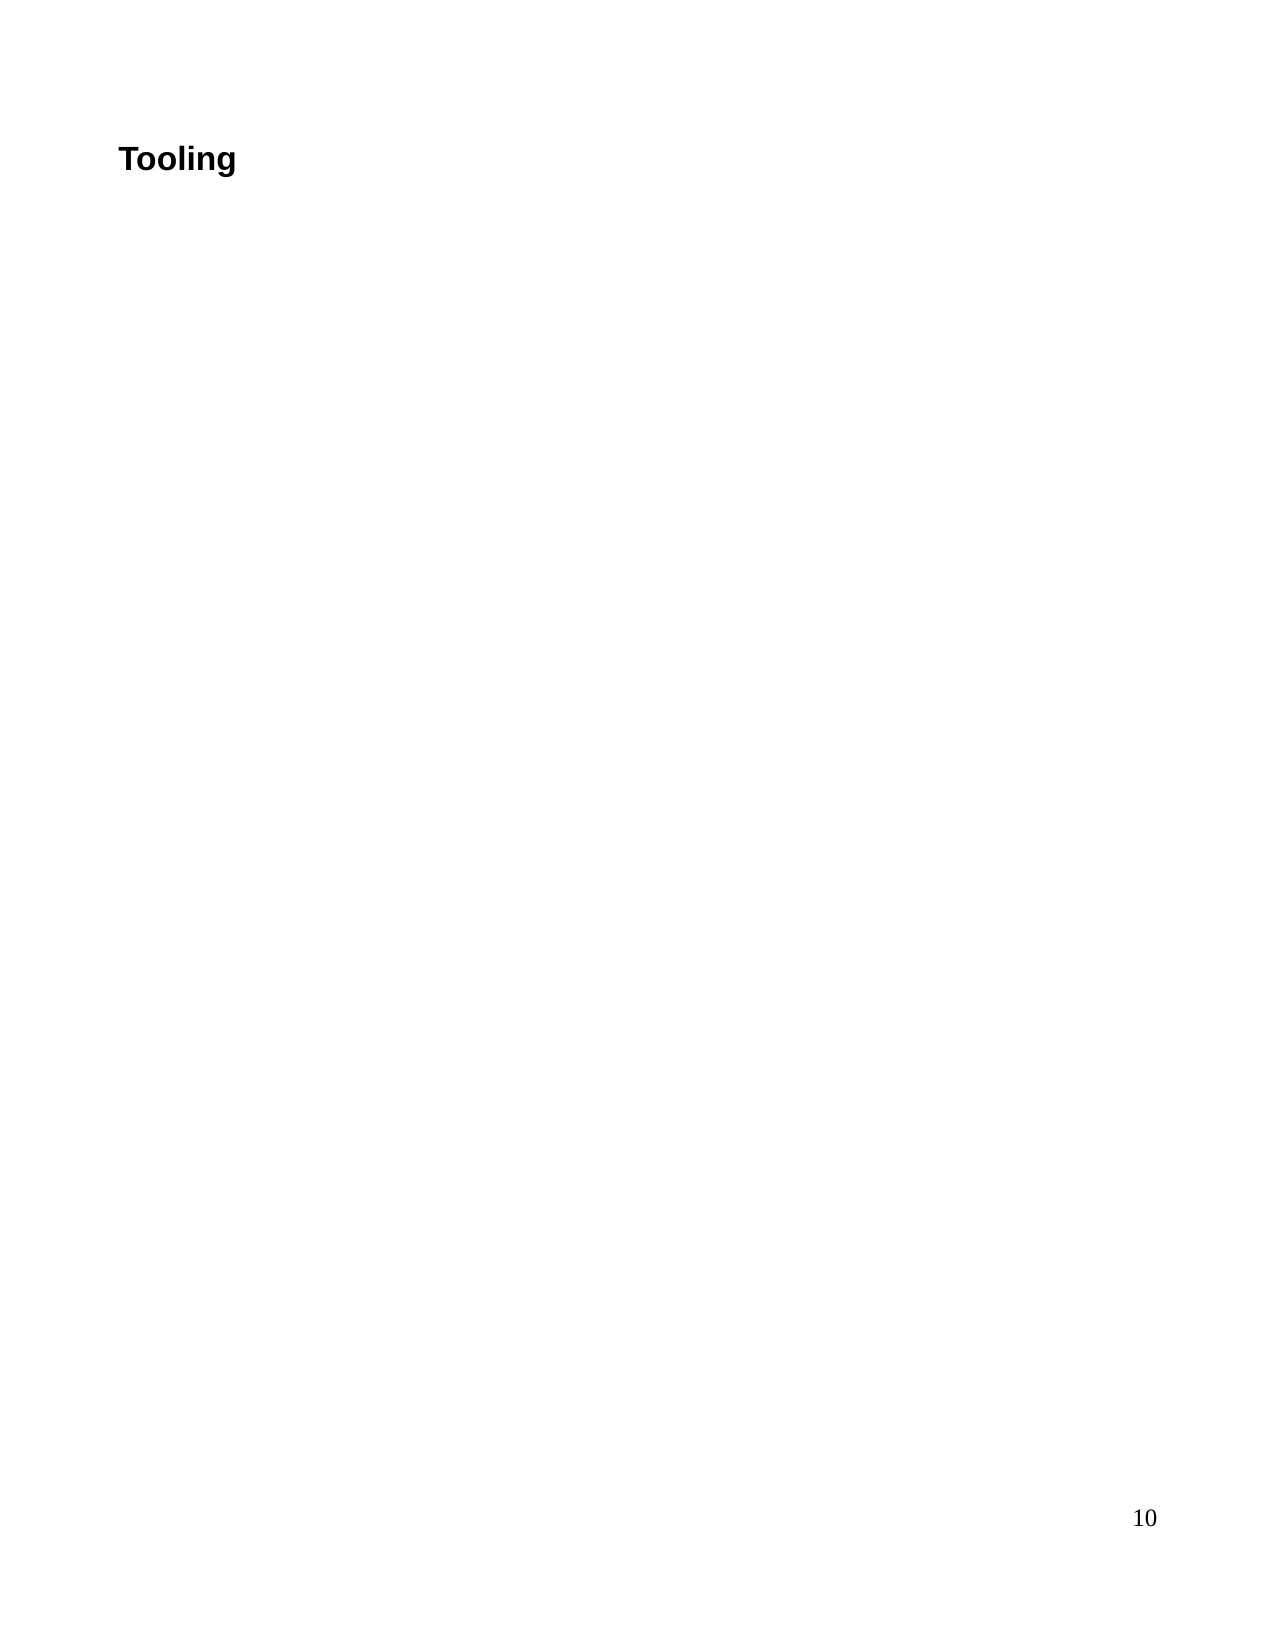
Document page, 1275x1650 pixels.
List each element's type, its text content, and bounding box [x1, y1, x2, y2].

subtitle Tooling [118, 139, 1157, 178]
